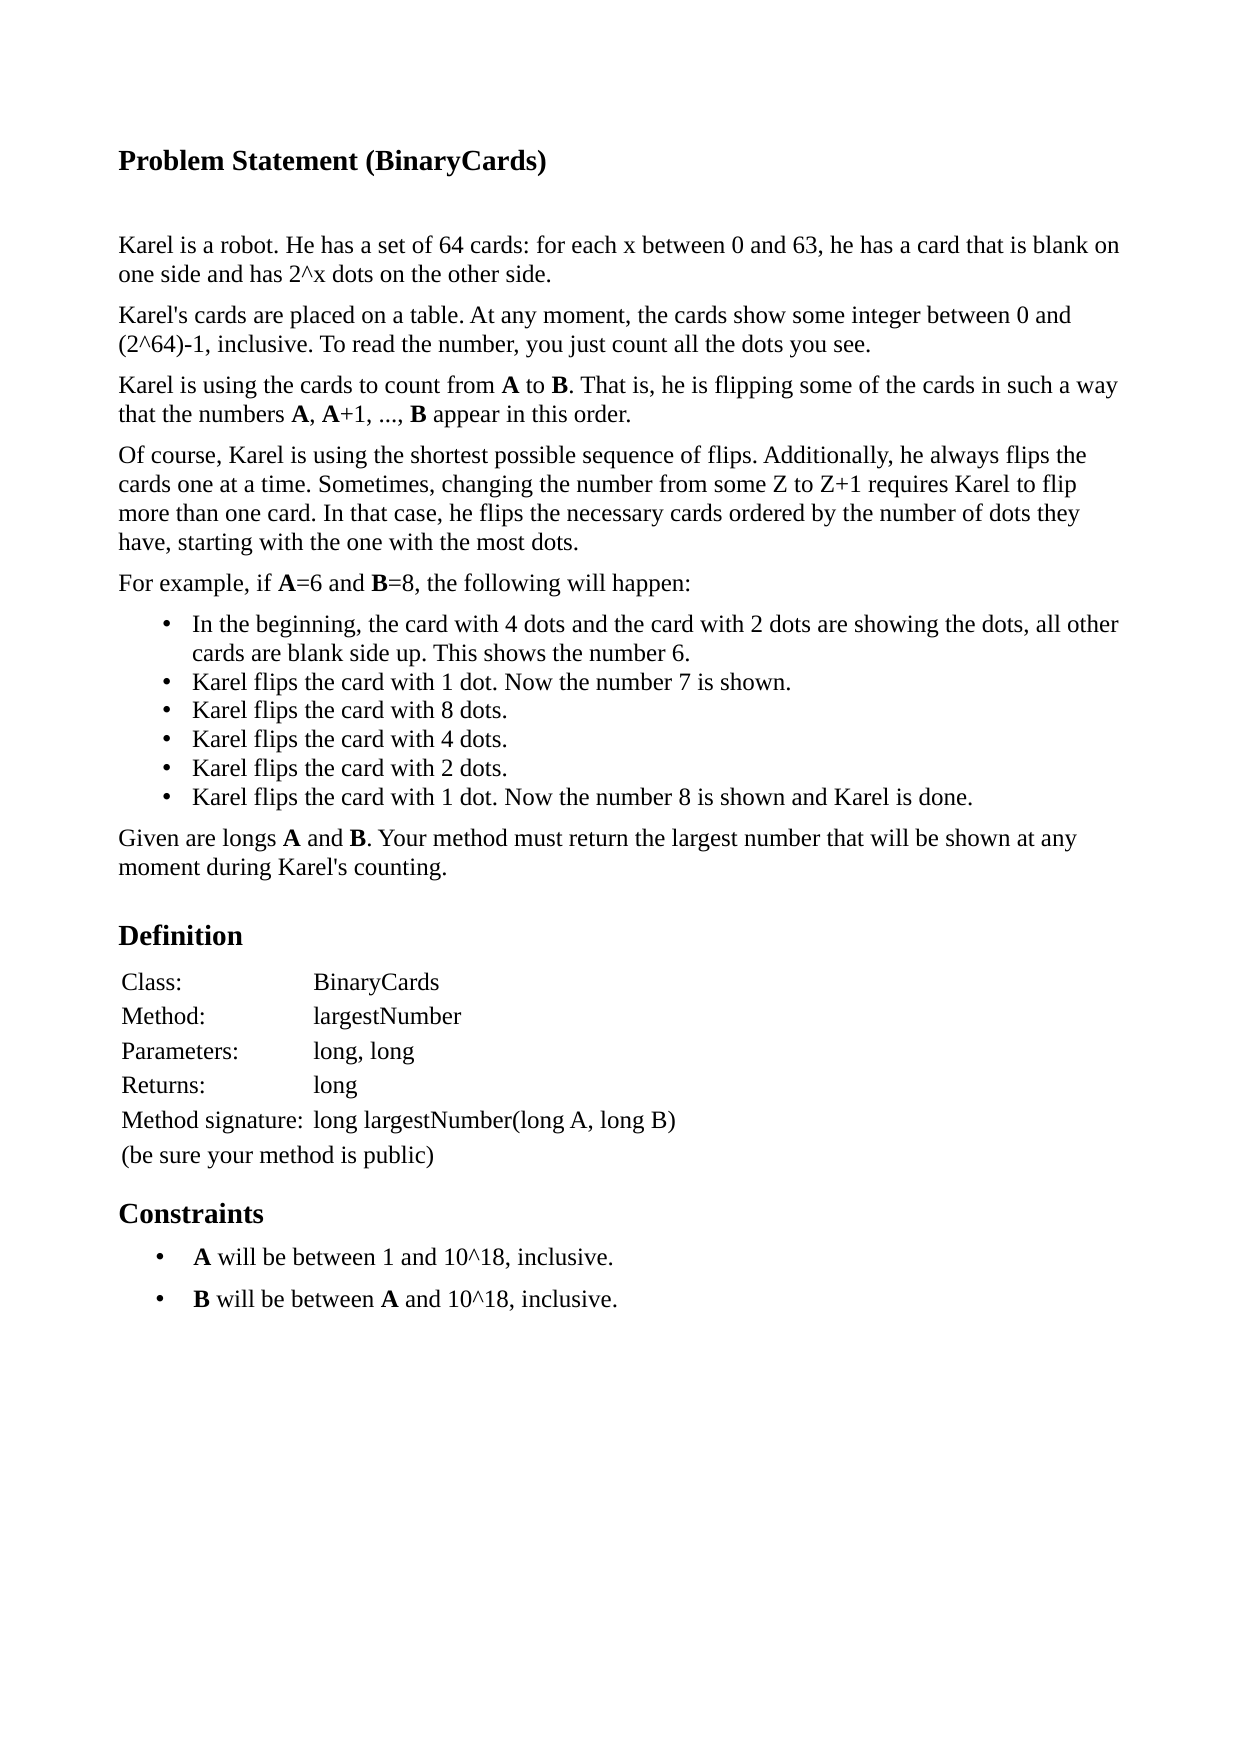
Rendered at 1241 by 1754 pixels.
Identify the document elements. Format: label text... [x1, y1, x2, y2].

table_cell largestNumber [310, 999, 682, 1033]
table_header Class: [118, 964, 310, 998]
text Of course, Karel is using the shortest possible sequence of flips. Additionally, he always flips the cards one at a time. Sometimes, changing the number from some Z to Z+1 requires Karel to flip more than one card. In that case, he flips the necessary cards ordered by the number of dots they have, starting with the one with the most dots. [118, 440, 1122, 555]
list Karel flips the card with 8 dots. [162, 695, 1122, 724]
list Karel flips the card with 1 dot. Now the number 8 is shown and Karel is done. [162, 782, 1122, 810]
table_cell Method: [118, 999, 310, 1033]
table_cell (be sure your method is public) [118, 1137, 682, 1171]
table_cell Parameters: [118, 1033, 310, 1068]
subtitle Definition [118, 918, 1122, 951]
text Karel is using the cards to count from A to B. That is, he is flipping some of the cards in such a way that the numbers A, A+1, ..., B appear in this order. [118, 370, 1122, 428]
text Karel's cards are placed on a table. At any moment, the cards show some integer between 0 and (2^64)-1, inclusive. To read the number, you just count all the dots you see. [118, 300, 1122, 358]
list Karel flips the card with 1 dot. Now the number 7 is shown. [162, 667, 1122, 695]
subtitle Problem Statement (BinaryCards) [118, 143, 1122, 177]
table_cell long largestNumber(long A, long B) [310, 1102, 682, 1137]
text For example, if A=6 and B=8, the following will happen: [118, 568, 1122, 597]
list B will be between A and 10^18, inclusive. [156, 1284, 1122, 1312]
list Karel flips the card with 2 dots. [162, 753, 1122, 782]
subtitle Constraints [118, 1196, 1122, 1230]
table_cell long, long [310, 1033, 682, 1068]
list In the beginning, the card with 4 dots and the card with 2 dots are showing the dots, all other cards are blank side up. This shows the number 6. [162, 609, 1122, 667]
table_cell long [310, 1068, 682, 1102]
table_header BinaryCards [310, 964, 682, 998]
text Karel is a robot. He has a set of 64 cards: for each x between 0 and 63, he has a card that is blank on one side and has 2^x dots on the other side. [118, 230, 1122, 288]
list Karel flips the card with 4 dots. [162, 724, 1122, 753]
text Given are longs A and B. Your method must return the largest number that will be shown at any moment during Karel's counting. [118, 823, 1122, 880]
table_cell Returns: [118, 1068, 310, 1102]
table_cell Method signature: [118, 1102, 310, 1137]
list A will be between 1 and 10^18, inclusive. [156, 1242, 1122, 1271]
